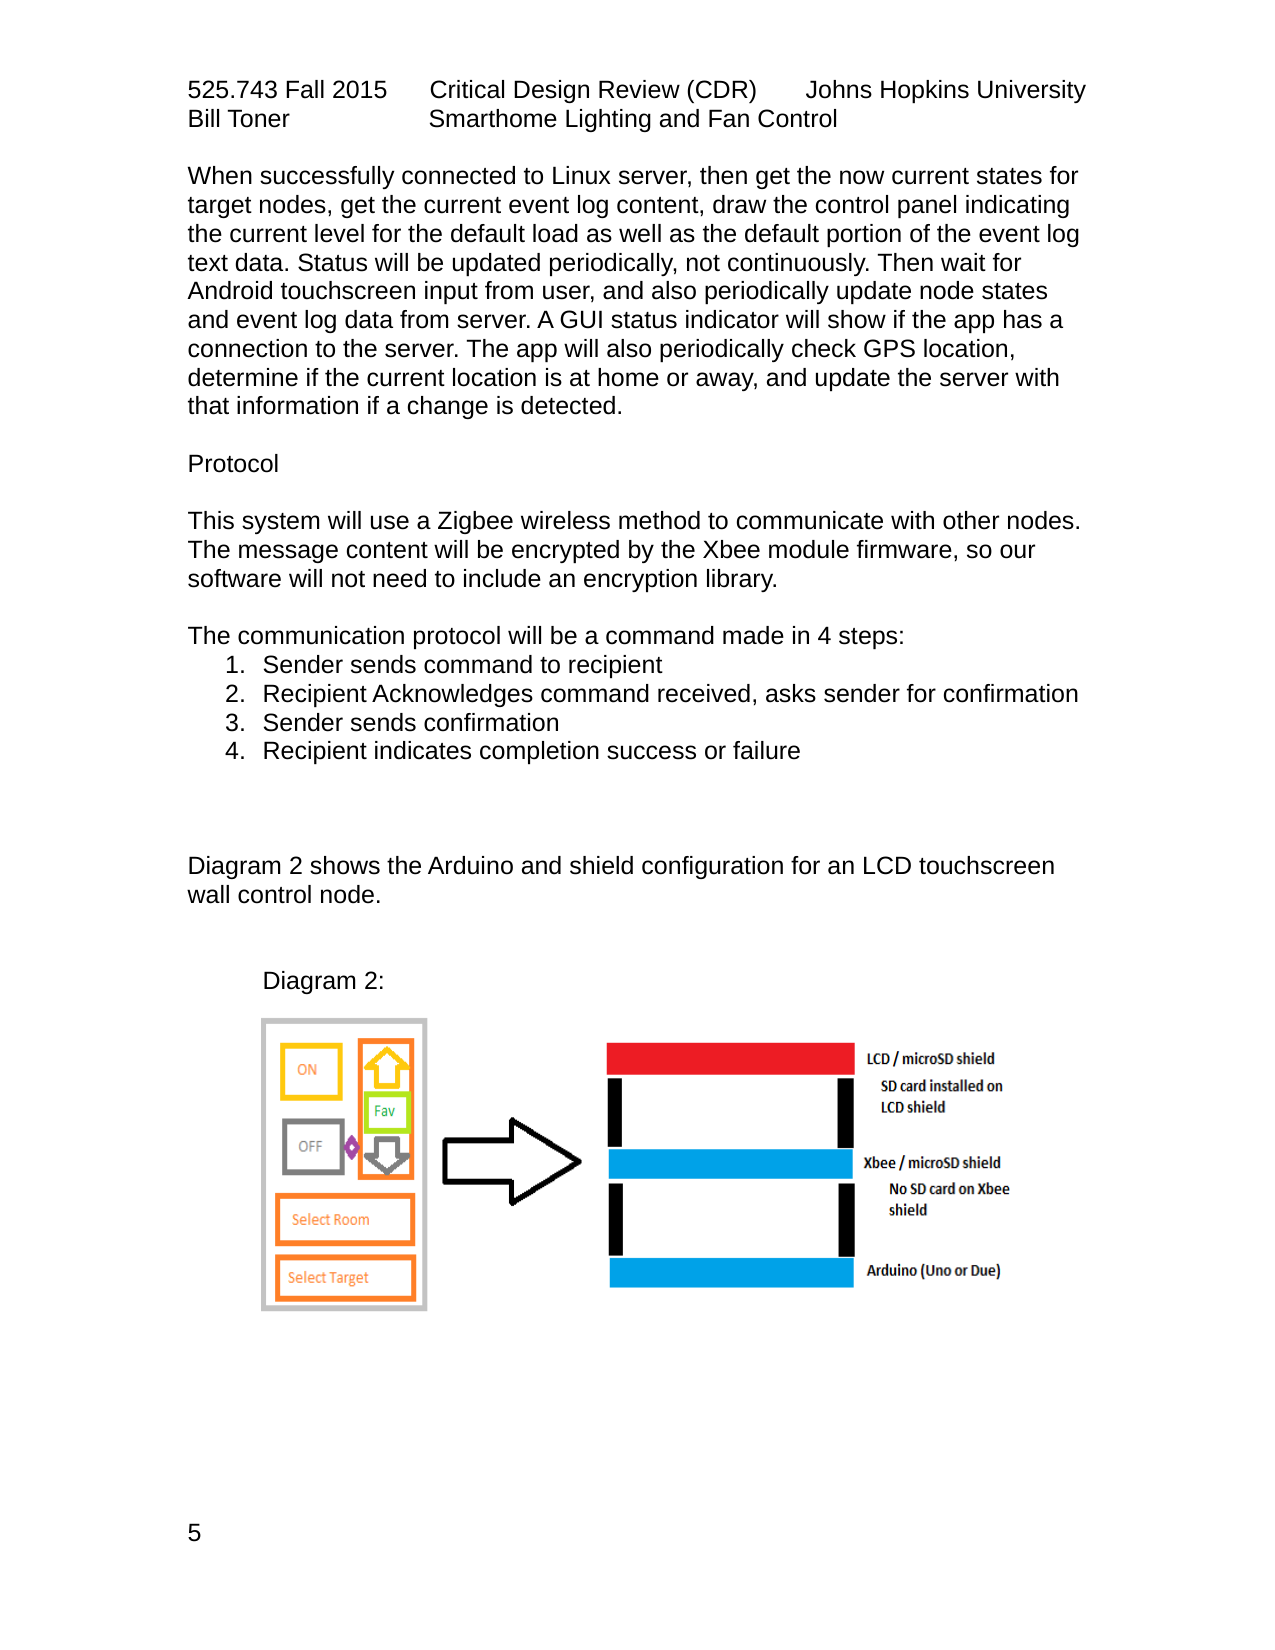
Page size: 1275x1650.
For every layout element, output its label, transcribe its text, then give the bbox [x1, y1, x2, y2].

text This system will use a Zigbee wireless method to communicate with other nodes. The message content will be encrypted by the Xbee module firmware, so our software will not need to include an encryption library. [187, 506, 1087, 592]
text Diagram 2: [187, 966, 1087, 995]
list Recipient Acknowledges command received, asks sender for confirmation [225, 679, 1087, 707]
text Protocol [187, 449, 1087, 477]
list Sender sends command to recipient [225, 650, 1087, 679]
picture [258, 1011, 1020, 1329]
text When successfully connected to Linux server, then get the now current states for target nodes, get the current event log content, draw the control panel indicating the current level for the default load as well as the default portion of the event log text data. Status will be updated periodically, not continuously. Then wait for Android touchscreen input from user, and also periodically update node states and event log data from server. A GUI status indicator will show if the app has a connection to the server. The app will also periodically check GPS location, determine if the current location is at home or away, and update the server with that information if a change is detected. [187, 161, 1087, 420]
text The communication protocol will be a command made in 4 steps: [187, 621, 1087, 650]
list Recipient indicates completion success or failure [225, 736, 1087, 765]
list Sender sends confirmation [225, 707, 1087, 736]
text Diagram 2 shows the Arduino and shield configuration for an LCD touchscreen wall control node. [187, 851, 1087, 909]
